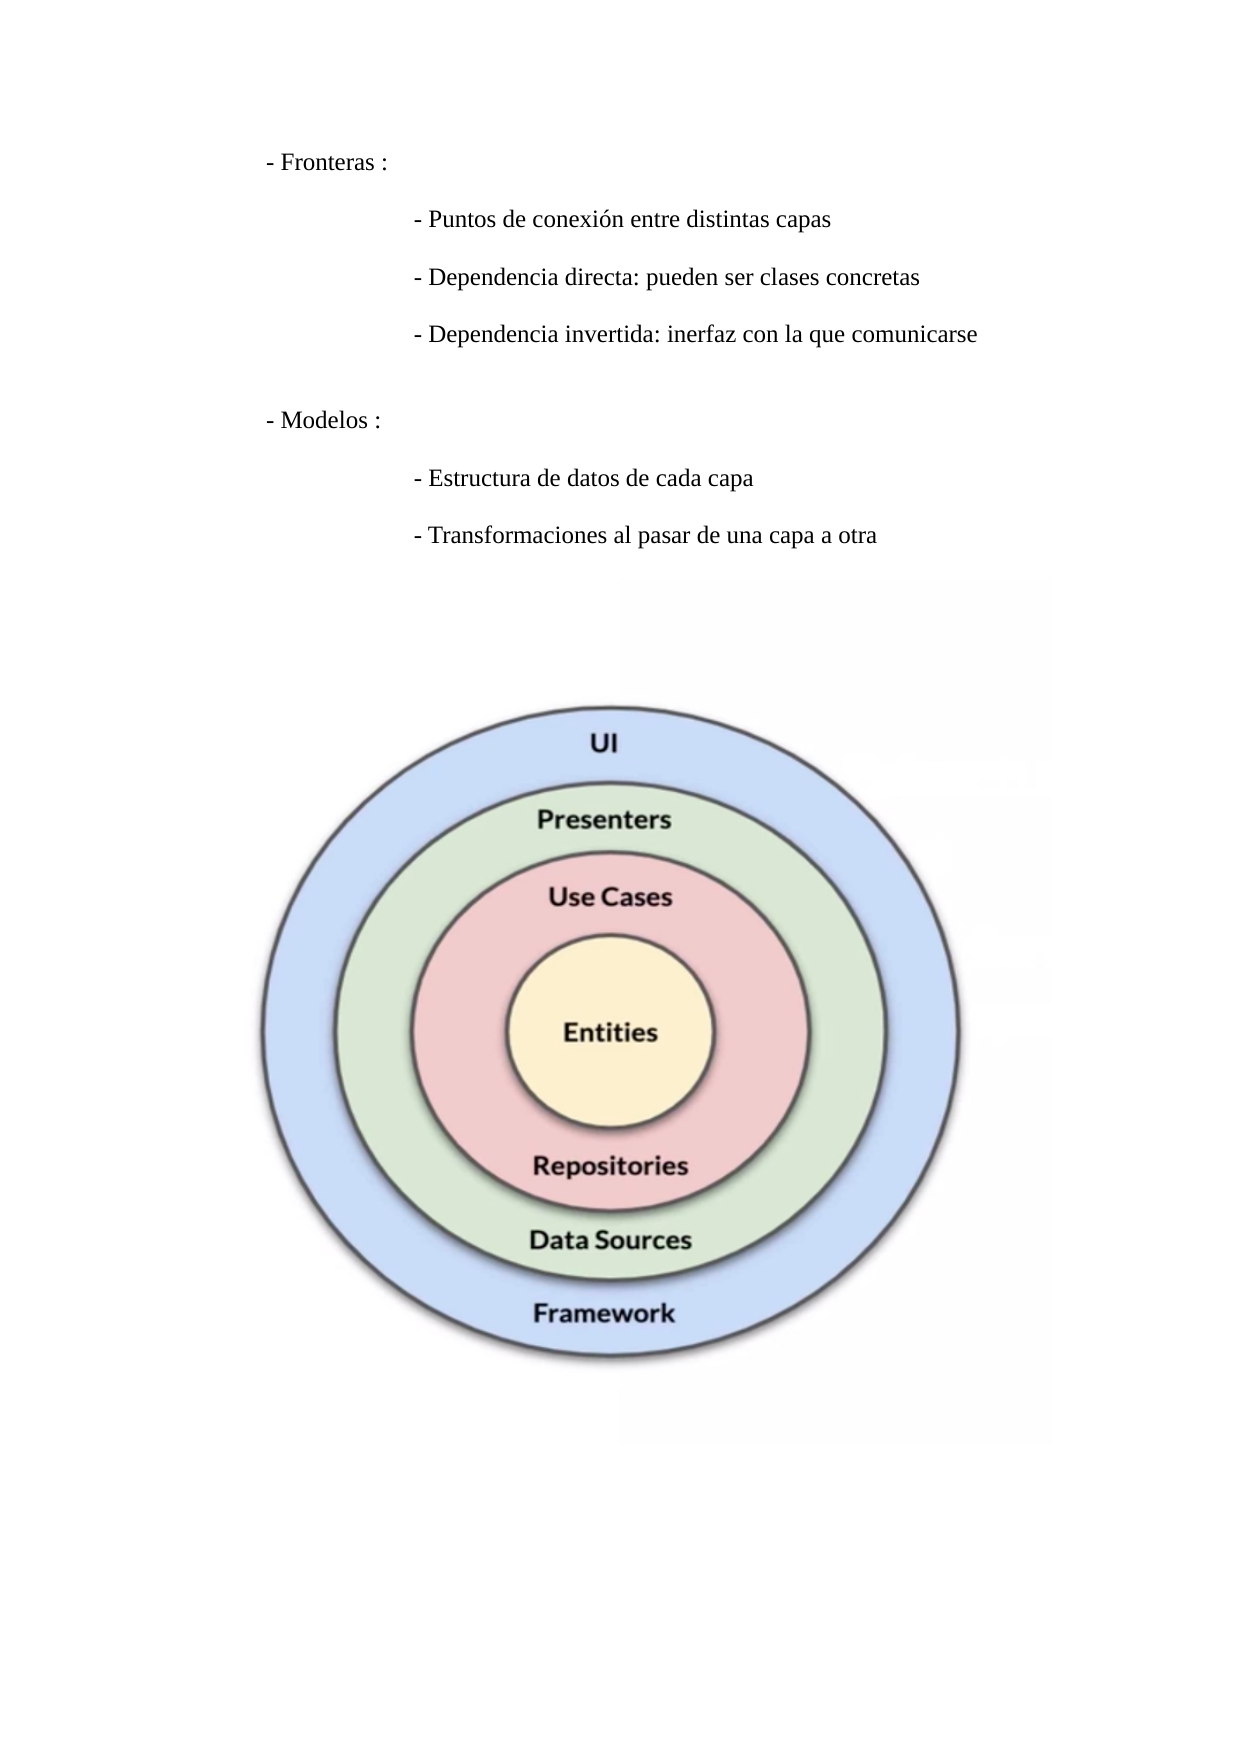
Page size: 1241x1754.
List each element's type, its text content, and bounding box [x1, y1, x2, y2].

picture [188, 578, 1053, 1445]
text - Dependencia invertida: inerfaz con la que comunicarse [118, 319, 1122, 348]
text - Transformaciones al pasar de una capa a otra [118, 521, 1122, 549]
text - Modelos : [118, 406, 1122, 434]
text - Fronteras : [118, 147, 1122, 176]
text - Dependencia directa: pueden ser clases concretas [118, 262, 1122, 291]
text - Estructura de datos de cada capa [118, 463, 1122, 492]
text - Puntos de conexión entre distintas capas [118, 204, 1122, 233]
